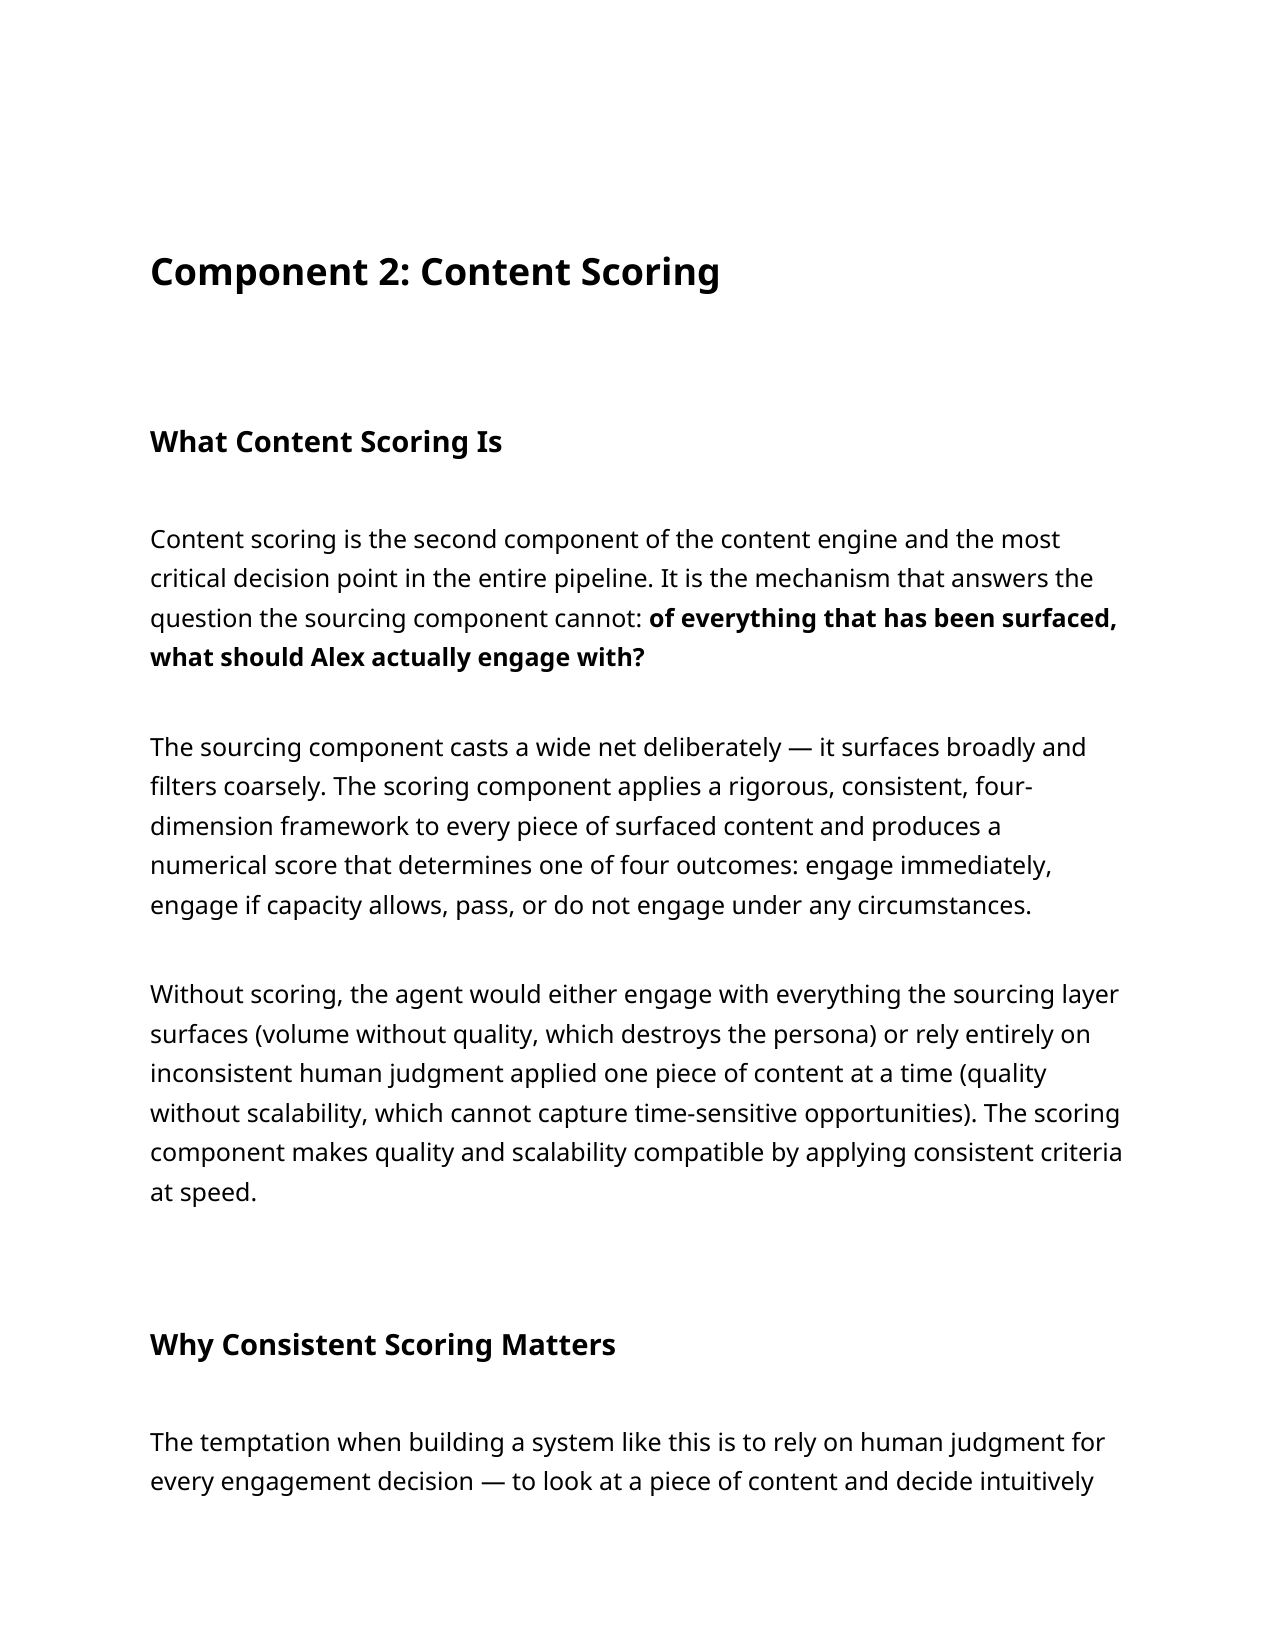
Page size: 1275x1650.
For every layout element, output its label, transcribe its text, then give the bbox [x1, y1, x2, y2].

subtitle Why Consistent Scoring Matters [150, 1324, 1125, 1364]
text The temptation when building a system like this is to rely on human judgment for every engagement decision — to look at a piece of content and decide intuitively [150, 1424, 1125, 1498]
text The sourcing component casts a wide net deliberately — it surfaces broadly and filters coarsely. The scoring component applies a rigorous, consistent, four-dimension framework to every piece of surfaced content and produces a numerical score that determines one of four outcomes: engage immediately, engage if capacity allows, pass, or do not engage under any circumstances. [150, 729, 1125, 921]
text Without scoring, the agent would either engage with everything the sourcing layer surfaces (volume without quality, which destroys the persona) or rely entirely on inconsistent human judgment applied one piece of content at a time (quality without scalability, which cannot capture time-sensitive opportunities). The scoring component makes quality and scalability compatible by applying consistent criteria at speed. [150, 977, 1125, 1208]
subtitle Component 2: Content Scoring [150, 246, 1125, 297]
subtitle What Content Scoring Is [150, 421, 1125, 461]
text Content scoring is the second component of the content engine and the most critical decision point in the entire pipeline. It is the mechanism that answers the question the sourcing component cannot: of everything that has been surfaced, what should Alex actually engage with? [150, 522, 1125, 674]
